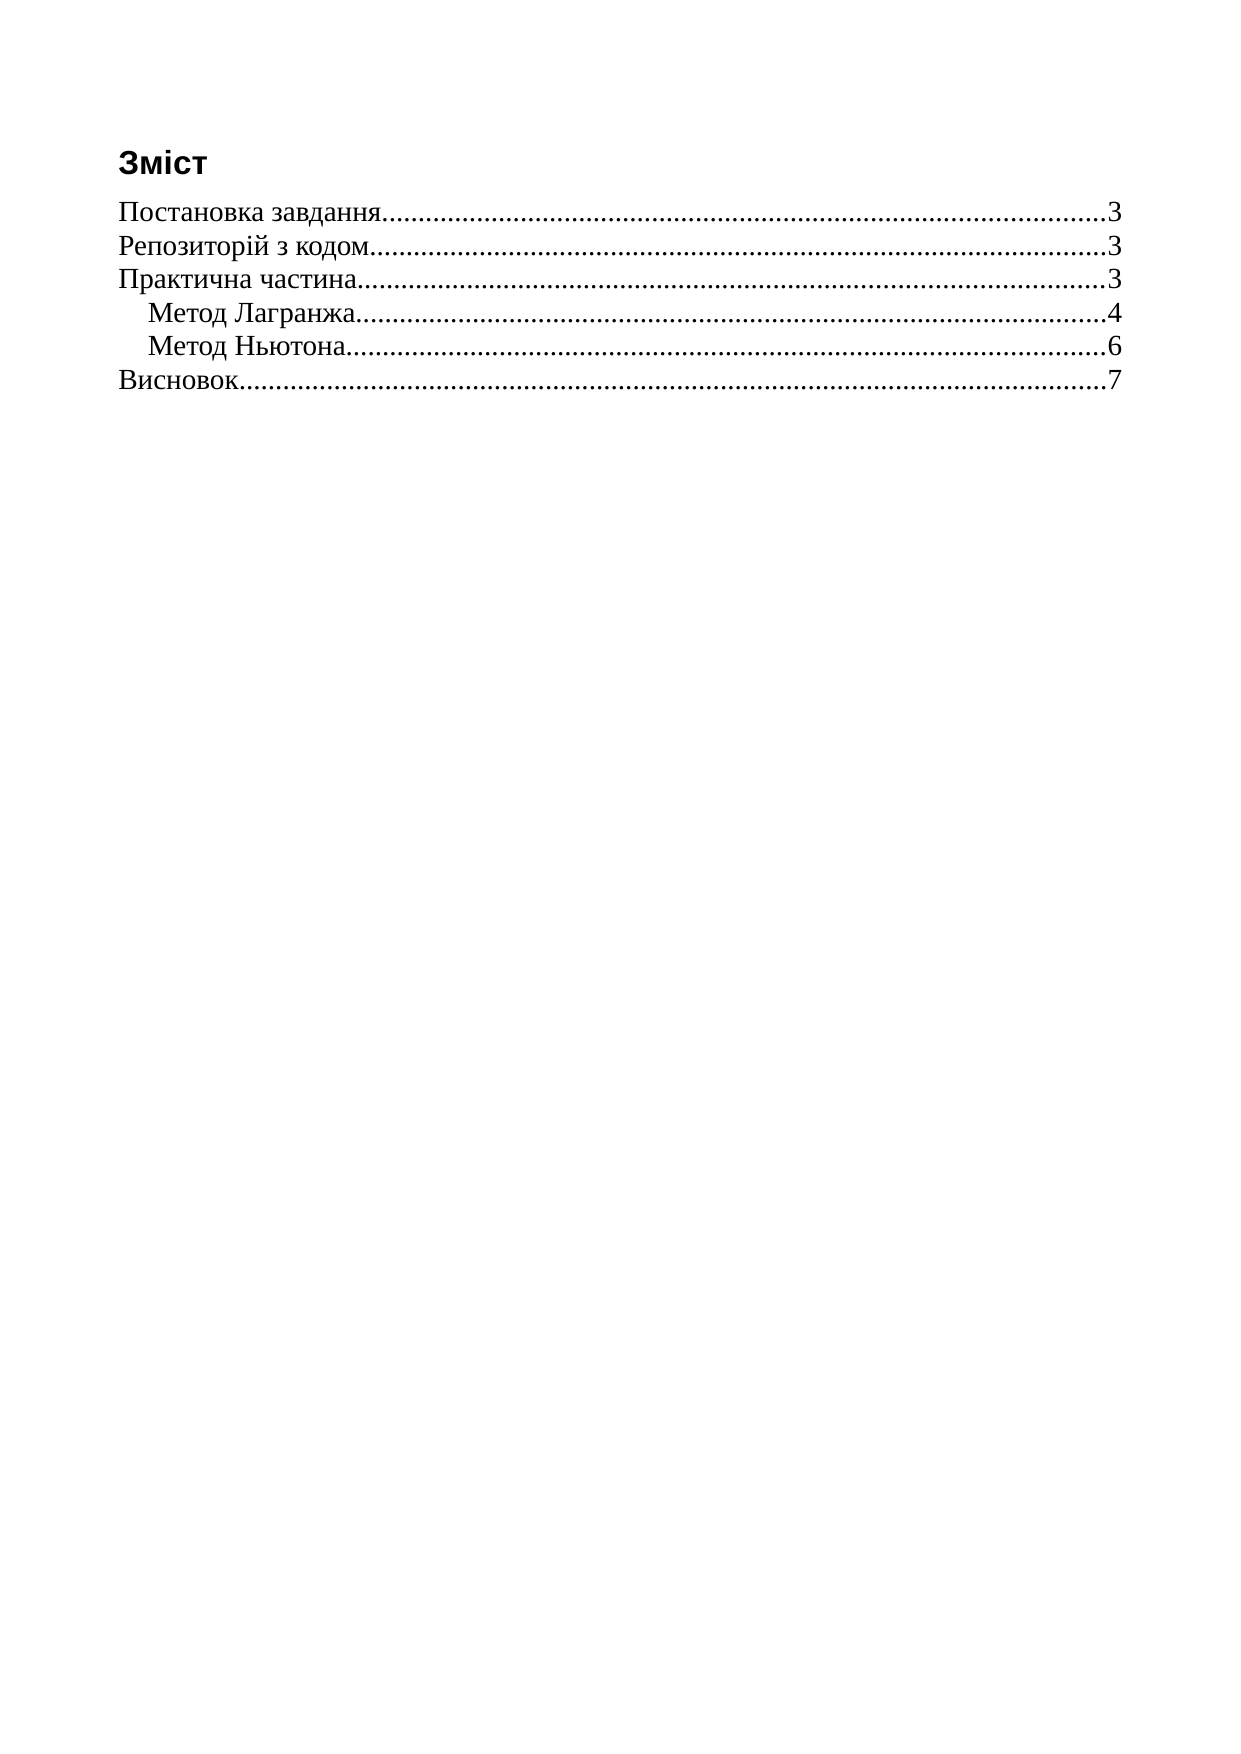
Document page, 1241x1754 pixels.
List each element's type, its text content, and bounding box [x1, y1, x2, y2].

subtitle Зміст [118, 143, 1122, 182]
text Постановка завдання 3 [118, 194, 1122, 228]
text Метод Ньютона 6 [148, 328, 1122, 362]
text Висновок 7 [118, 362, 1122, 395]
text Практична частина 3 [118, 261, 1122, 295]
text Репозиторій з кодом 3 [118, 228, 1122, 261]
text Метод Лагранжа 4 [148, 295, 1122, 328]
